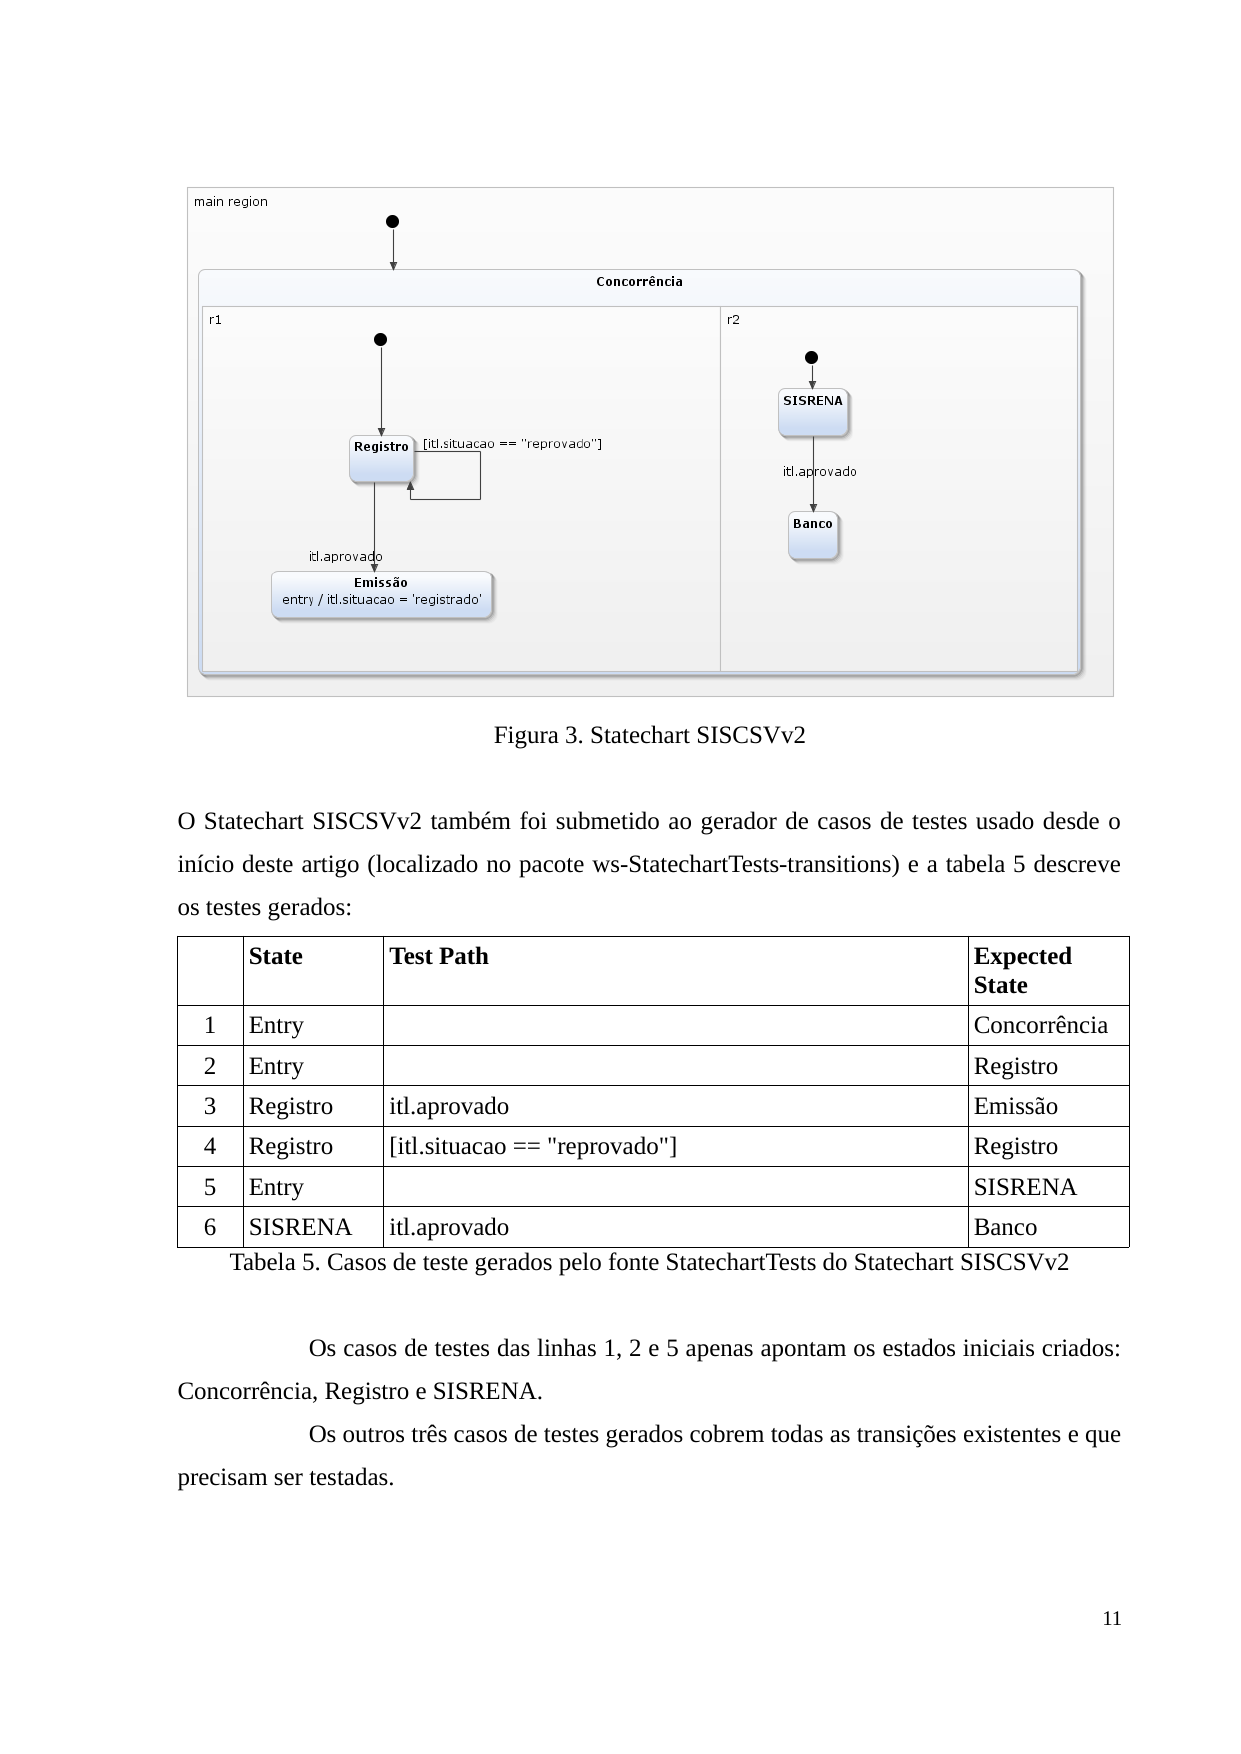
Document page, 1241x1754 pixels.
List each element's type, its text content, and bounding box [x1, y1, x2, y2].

table_cell [itl.situacao == "reprovado"] [384, 1127, 968, 1166]
text O Statechart SISCSVv2 também foi submetido ao gerador de casos de testes usado desde o início deste artigo (localizado no pacote ws-StatechartTests-transitions) e a tabela 5 descreve os testes gerados: [177, 806, 1122, 921]
table_cell Concorrência [969, 1006, 1129, 1045]
table_cell 6 [178, 1207, 243, 1247]
table_cell [384, 1046, 968, 1085]
table_cell Entry [244, 1167, 383, 1206]
table_cell Entry [244, 1006, 383, 1045]
table_cell itl.aprovado [384, 1207, 968, 1247]
table_cell [384, 1167, 968, 1206]
table_cell Registro [244, 1086, 383, 1126]
table_cell 2 [178, 1046, 243, 1085]
table_header [178, 937, 243, 1005]
table_cell 4 [178, 1127, 243, 1166]
text Figura 3. Statechart SISCSVv2 [177, 706, 1122, 749]
table_header Expected State [969, 937, 1129, 1005]
table_header State [244, 937, 383, 1005]
text Os outros três casos de testes gerados cobrem todas as transições existentes e que precisam ser testadas. [177, 1419, 1122, 1491]
table_header Test Path [384, 937, 968, 1005]
text Os casos de testes das linhas 1, 2 e 5 apenas apontam os estados iniciais criados: Concorrência, Registro e SISRENA. [177, 1333, 1122, 1405]
table_cell 1 [178, 1006, 243, 1045]
table_cell Registro [969, 1127, 1129, 1166]
text Tabela 5. Casos de teste gerados pelo fonte StatechartTests do Statechart SISCSVv2 [177, 1248, 1122, 1275]
table_cell Entry [244, 1046, 383, 1085]
picture [177, 177, 1123, 706]
table_cell SISRENA [969, 1167, 1129, 1206]
table_cell Emissão [969, 1086, 1129, 1126]
table_cell Registro [969, 1046, 1129, 1085]
table_cell Registro [244, 1127, 383, 1166]
table_cell itl.aprovado [384, 1086, 968, 1126]
table_cell [384, 1006, 968, 1045]
table_cell 5 [178, 1167, 243, 1206]
table_cell Banco [969, 1207, 1129, 1247]
table_cell SISRENA [244, 1207, 383, 1247]
table_cell 3 [178, 1086, 243, 1126]
